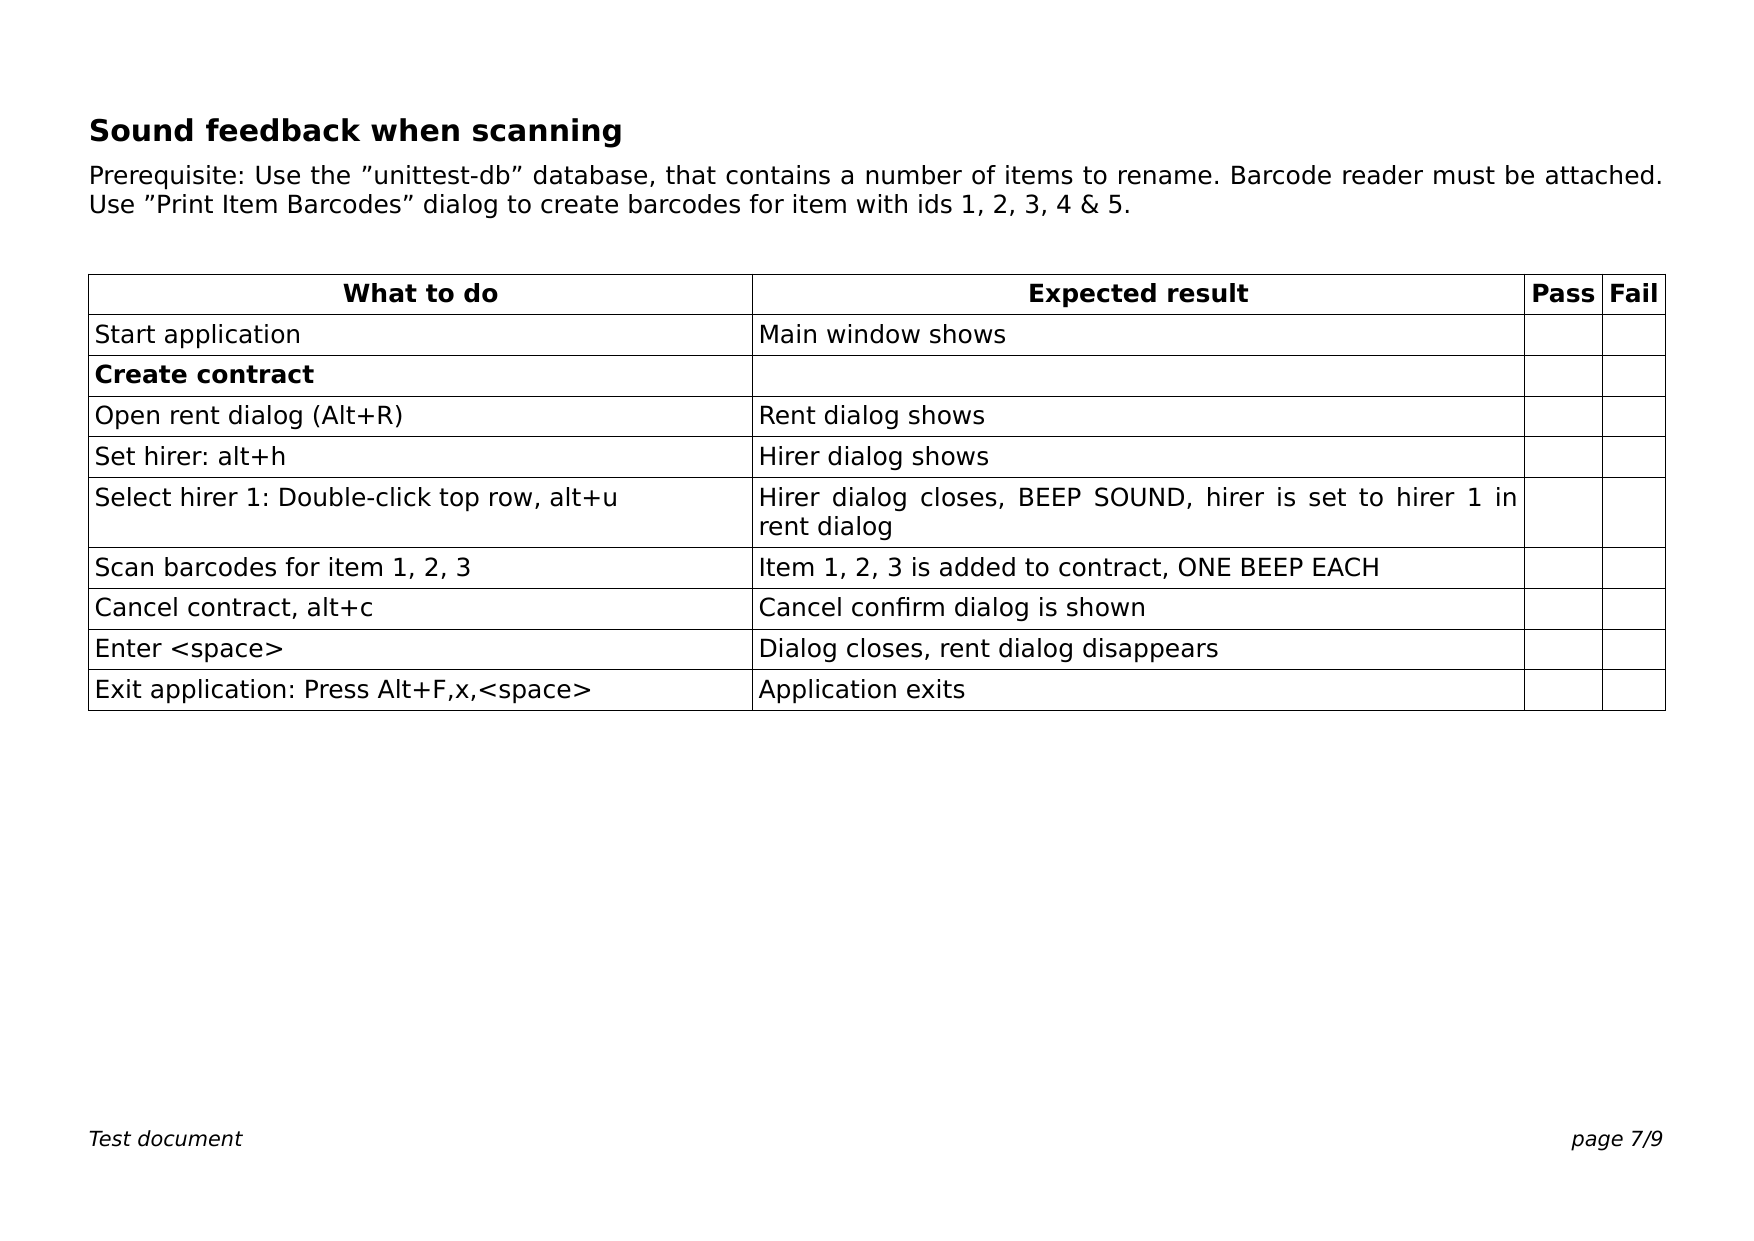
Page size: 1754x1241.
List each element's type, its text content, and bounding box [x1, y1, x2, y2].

table_cell Enter <space> [89, 630, 752, 669]
table_cell Item 1, 2, 3 is added to contract, ONE BEEP EACH [753, 548, 1524, 588]
table_cell Main window shows [753, 315, 1524, 355]
table_cell Dialog closes, rent dialog disappears [753, 630, 1524, 669]
table_cell [1603, 315, 1665, 355]
table_cell [1525, 315, 1602, 355]
table_cell Open rent dialog (Alt+R) [89, 397, 752, 436]
table_cell [1525, 478, 1602, 547]
table_cell Hirer dialog closes, BEEP SOUND, hirer is set to hirer 1 in rent dialog [753, 478, 1524, 547]
table_cell [1603, 670, 1665, 710]
table_cell [1603, 478, 1665, 547]
text Prerequisite: Use the ”unittest-db” database, that contains a number of items to rename. Barcode reader must be attached. Use ”Print Item Barcodes” dialog to create barcodes for item with ids 1, 2, 3, 4 & 5. [88, 161, 1665, 219]
table_cell [1603, 548, 1665, 588]
table_cell [753, 356, 1524, 396]
table_cell [1603, 397, 1665, 436]
table_header Expected result [753, 275, 1524, 314]
table_cell Rent dialog shows [753, 397, 1524, 436]
table_cell [1525, 589, 1602, 628]
table_cell Hirer dialog shows [753, 437, 1524, 477]
table_cell [1603, 356, 1665, 396]
table_cell [1525, 630, 1602, 669]
table_header Fail [1603, 275, 1665, 314]
subtitle Sound feedback when scanning [88, 113, 1665, 148]
table_cell Cancel contract, alt+c [89, 589, 752, 628]
table_header What to do [89, 275, 752, 314]
table_cell [1603, 437, 1665, 477]
table_cell [1603, 630, 1665, 669]
table_cell Create contract [89, 356, 752, 396]
table_header Pass [1525, 275, 1602, 314]
table_cell Scan barcodes for item 1, 2, 3 [89, 548, 752, 588]
table_cell [1603, 589, 1665, 628]
table_cell Exit application: Press Alt+F,x,<space> [89, 670, 752, 710]
table_cell Cancel confirm dialog is shown [753, 589, 1524, 628]
table_cell Select hirer 1: Double-click top row, alt+u [89, 478, 752, 547]
table_cell [1525, 437, 1602, 477]
table_cell [1525, 548, 1602, 588]
table_cell Application exits [753, 670, 1524, 710]
table_cell [1525, 397, 1602, 436]
table_cell Set hirer: alt+h [89, 437, 752, 477]
table_cell [1525, 670, 1602, 710]
table_cell Start application [89, 315, 752, 355]
table_cell [1525, 356, 1602, 396]
